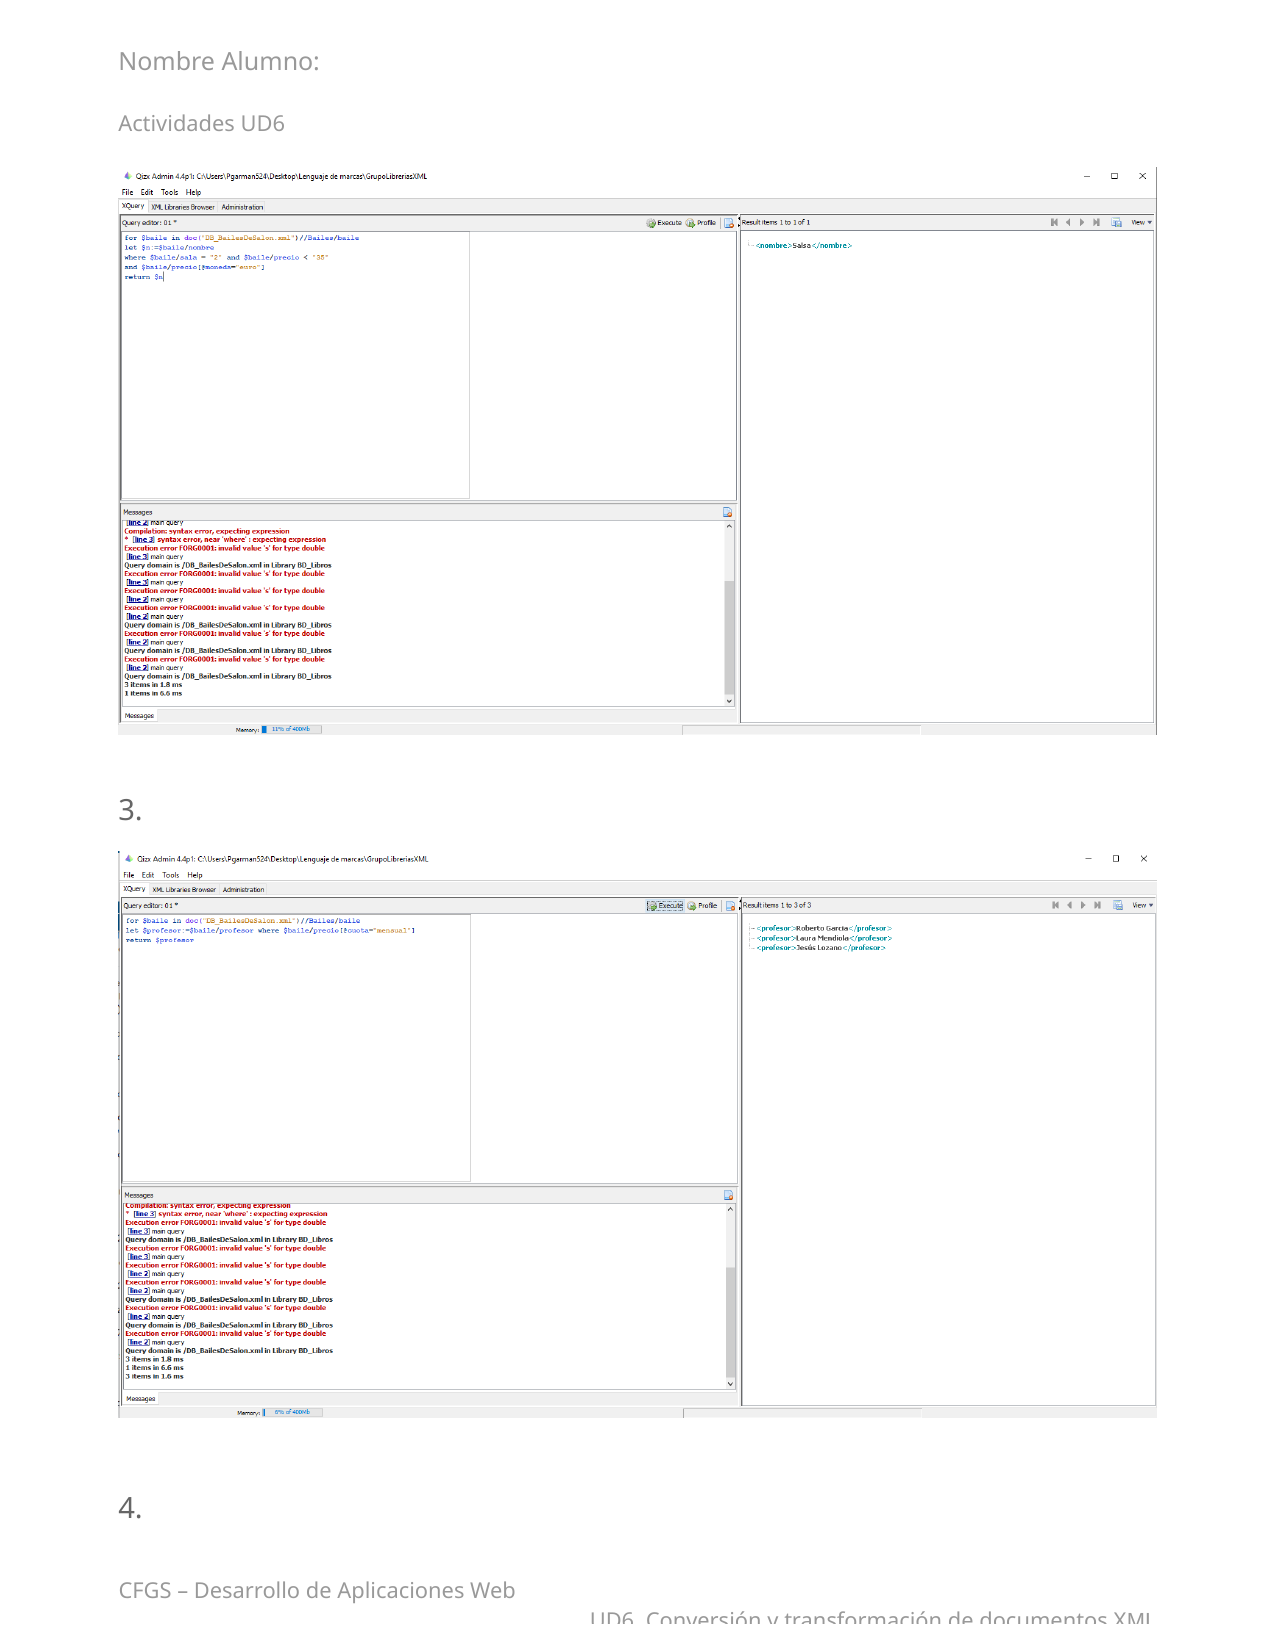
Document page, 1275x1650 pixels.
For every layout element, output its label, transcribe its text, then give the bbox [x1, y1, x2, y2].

picture [118, 167, 1157, 735]
picture [118, 851, 1157, 1418]
text 4. [118, 1488, 1157, 1527]
text 3. [118, 789, 1157, 829]
